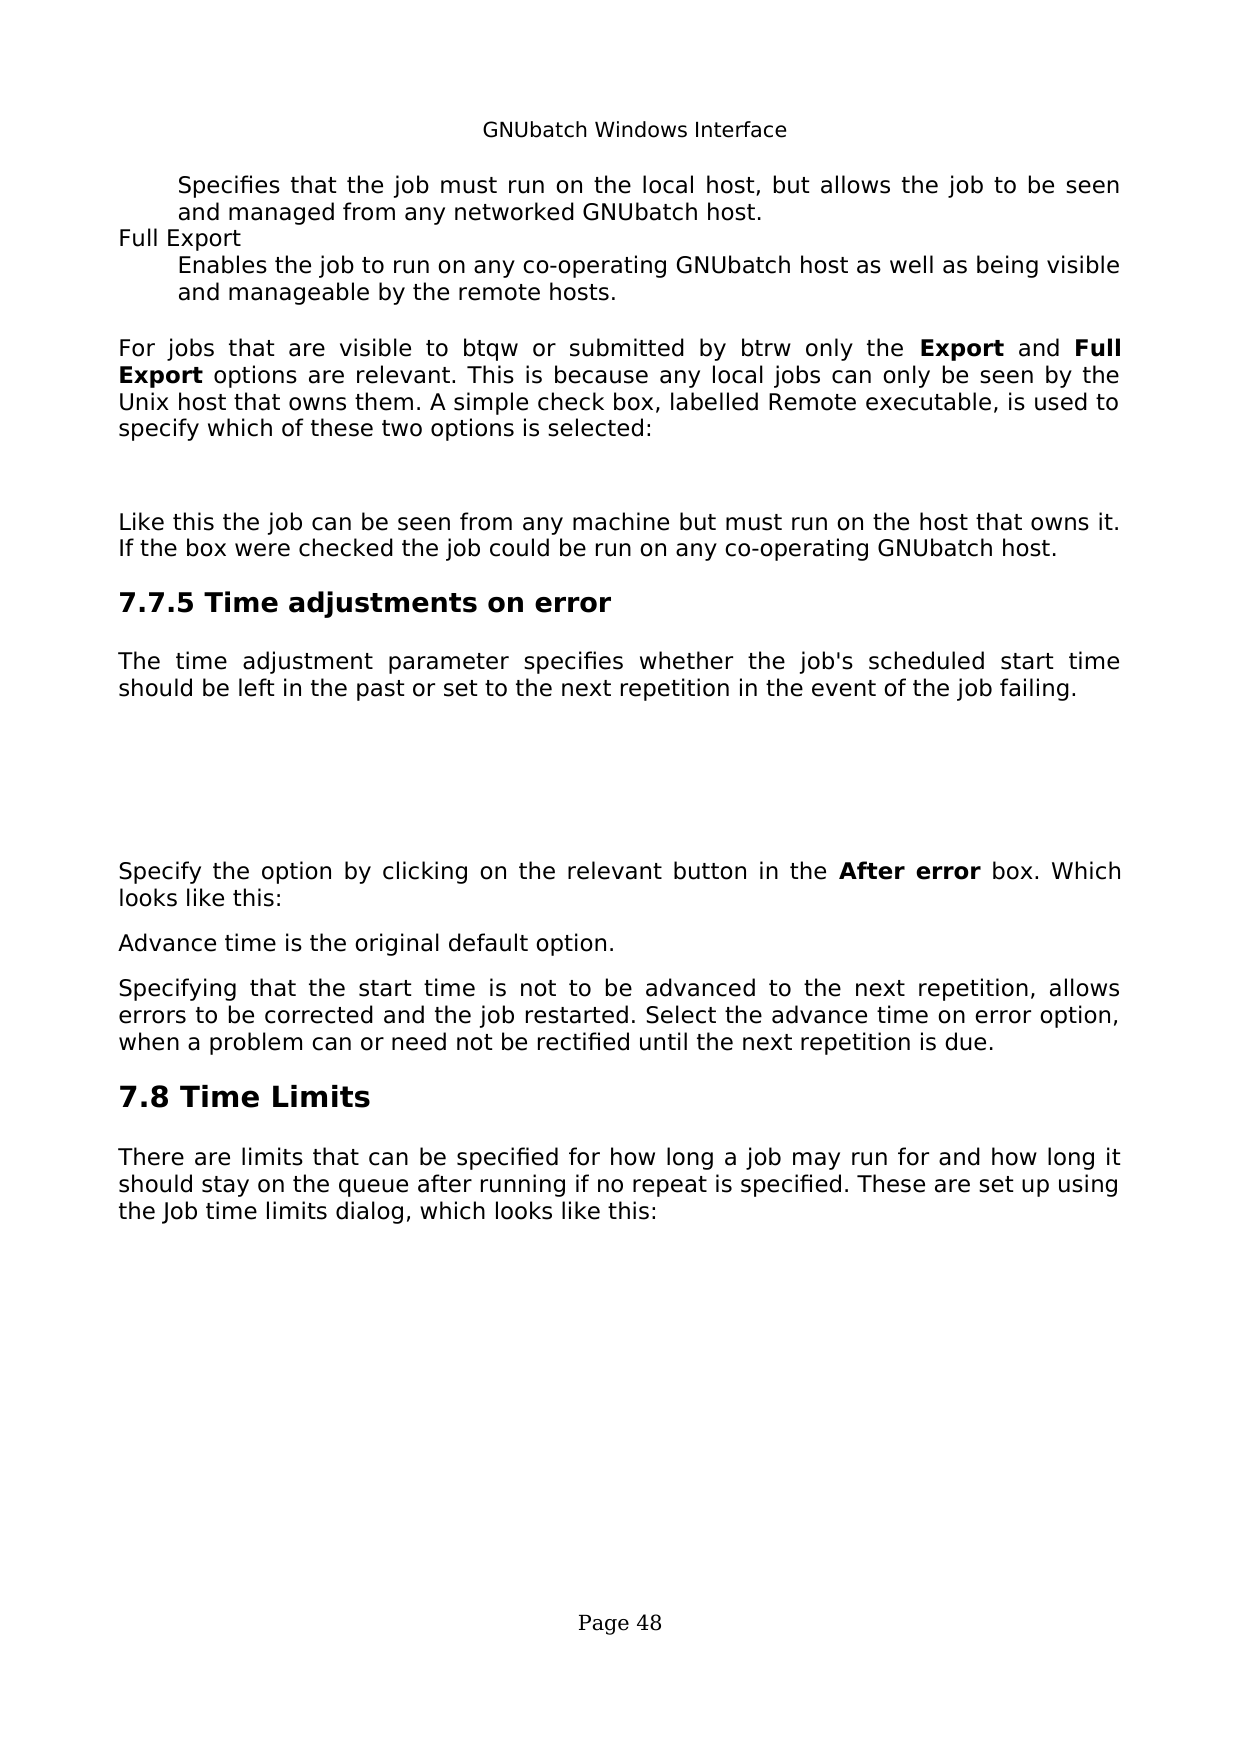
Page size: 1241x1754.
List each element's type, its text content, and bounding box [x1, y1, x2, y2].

subtitle Full Export [118, 225, 1122, 252]
text For jobs that are visible to btqw or submitted by btrw only the Export and Full Export options are relevant. This is because any local jobs can only be seen by the Unix host that owns them. A simple check box, labelled Remote executable, is used to specify which of these two options is selected: [118, 335, 1122, 442]
list Specifies that the job must run on the local host, but allows the job to be seen and managed from any networked GNUbatch host. [177, 172, 1122, 225]
text There are limits that can be specified for how long a job may run for and how long it should stay on the queue after running if no repeat is specified. These are set up using the Job time limits dialog, which looks like this: [118, 1144, 1122, 1225]
list Enables the job to run on any co-operating GNUbatch host as well as being visible and manageable by the remote hosts. [177, 252, 1122, 306]
text Advance time is the original default option. [118, 930, 1122, 957]
subtitle Time Limits [118, 1081, 1122, 1115]
subtitle Time adjustments on error [118, 587, 1122, 618]
text The time adjustment parameter specifies whether the job's scheduled start time should be left in the past or set to the next repetition in the event of the job failing. [118, 648, 1122, 701]
text Specify the option by clicking on the relevant button in the After error box. Which looks like this: [118, 858, 1122, 912]
text Specifying that the start time is not to be advanced to the next repetition, allows errors to be corrected and the job restarted. Select the advance time on error option, when a problem can or need not be rectified until the next repetition is due. [118, 975, 1122, 1056]
text Like this the job can be seen from any machine but must run on the host that owns it. If the box were checked the job could be run on any co-operating GNUbatch host. [118, 509, 1122, 562]
